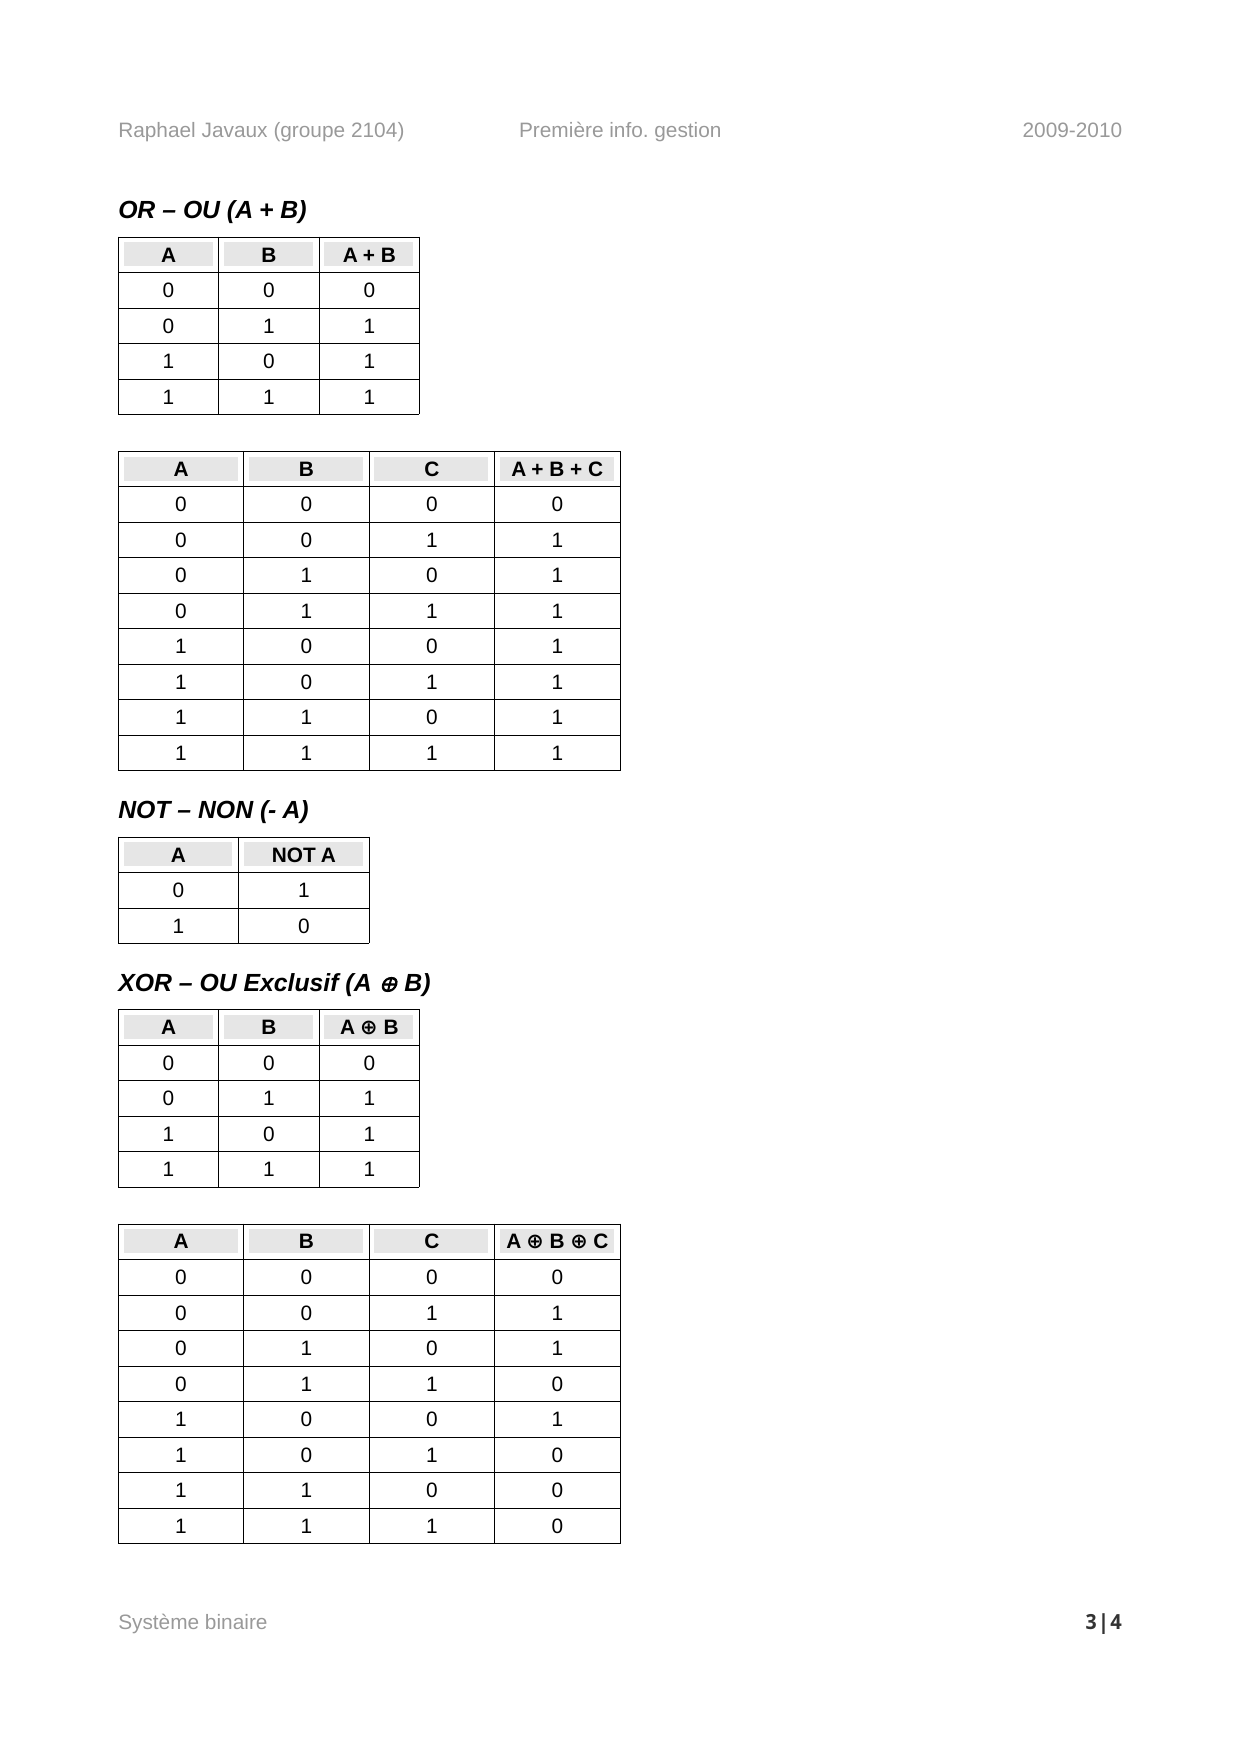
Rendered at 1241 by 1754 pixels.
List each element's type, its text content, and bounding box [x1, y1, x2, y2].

table_cell 1 [244, 1509, 369, 1543]
table_cell 1 [320, 1081, 419, 1116]
table_cell 1 [119, 1473, 243, 1508]
table_cell 1 [244, 700, 369, 735]
table_cell 1 [320, 1152, 419, 1187]
table_cell 0 [119, 523, 243, 557]
table_cell 0 [495, 1367, 620, 1401]
table_cell 0 [119, 487, 243, 522]
table_cell 0 [119, 873, 238, 908]
subtitle XOR – OU Exclusif (A ⊕ B) [118, 968, 1122, 997]
table_cell 1 [495, 665, 620, 699]
table_header A ⊕ B ⊕ C [495, 1225, 620, 1259]
table_cell 1 [244, 1473, 369, 1508]
table_cell 1 [370, 1438, 494, 1472]
table_cell 0 [244, 1260, 369, 1294]
table_cell 0 [219, 344, 319, 379]
table_cell 1 [219, 380, 319, 414]
table_cell 1 [320, 344, 419, 379]
table_cell 0 [219, 1046, 319, 1080]
table_header A [119, 452, 243, 486]
table_header C [370, 1225, 494, 1259]
table_cell 1 [119, 1509, 243, 1543]
table_cell 0 [119, 273, 218, 308]
table_cell 1 [119, 629, 243, 664]
table_cell 0 [370, 1402, 494, 1437]
table_cell 0 [495, 1260, 620, 1294]
table_header A [119, 1010, 218, 1045]
table_cell 0 [119, 1367, 243, 1401]
table_cell 1 [495, 736, 620, 770]
table_header A [119, 1225, 243, 1259]
table_cell 1 [370, 523, 494, 557]
table_cell 0 [370, 487, 494, 522]
table_cell 0 [495, 1438, 620, 1472]
table_cell 0 [495, 487, 620, 522]
table_cell 0 [244, 665, 369, 699]
table_header A + B [320, 238, 419, 272]
table_header A + B + C [495, 452, 620, 486]
table_header B [219, 1010, 319, 1045]
table_cell 0 [320, 273, 419, 308]
table_cell 1 [119, 736, 243, 770]
table_cell 0 [119, 594, 243, 628]
table_cell 1 [495, 523, 620, 557]
table_header B [244, 1225, 369, 1259]
table_cell 1 [119, 909, 238, 943]
table_cell 1 [495, 1296, 620, 1330]
table_cell 0 [219, 273, 319, 308]
table_cell 0 [244, 629, 369, 664]
table_cell 0 [119, 1046, 218, 1080]
table_cell 1 [495, 594, 620, 628]
table_cell 1 [244, 1367, 369, 1401]
table_header B [244, 452, 369, 486]
table_cell 1 [239, 873, 369, 908]
table_cell 0 [495, 1509, 620, 1543]
table_cell 1 [219, 1152, 319, 1187]
table_cell 0 [370, 700, 494, 735]
table_cell 0 [244, 1402, 369, 1437]
table_cell 0 [495, 1473, 620, 1508]
table_cell 0 [320, 1046, 419, 1080]
table_cell 0 [219, 1117, 319, 1151]
table_cell 1 [119, 344, 218, 379]
table_cell 1 [244, 1331, 369, 1366]
table_cell 1 [495, 629, 620, 664]
table_cell 0 [244, 1438, 369, 1472]
table_cell 1 [495, 1331, 620, 1366]
table_cell 1 [219, 309, 319, 343]
table_header NOT A [239, 838, 369, 872]
table_cell 1 [495, 700, 620, 735]
table_cell 0 [239, 909, 369, 943]
table_header B [219, 238, 319, 272]
table_cell 1 [320, 309, 419, 343]
table_cell 0 [370, 1331, 494, 1366]
subtitle NOT – NON (- A) [118, 796, 1122, 824]
table_cell 1 [119, 700, 243, 735]
table_cell 1 [370, 736, 494, 770]
table_cell 1 [320, 1117, 419, 1151]
table_cell 1 [370, 1296, 494, 1330]
table_cell 1 [119, 1402, 243, 1437]
table_cell 1 [244, 594, 369, 628]
table_cell 1 [119, 380, 218, 414]
table_cell 0 [244, 523, 369, 557]
table_cell 1 [119, 1117, 218, 1151]
table_cell 1 [370, 1509, 494, 1543]
table_cell 0 [119, 309, 218, 343]
table_cell 1 [244, 736, 369, 770]
table_cell 1 [320, 380, 419, 414]
table_cell 1 [119, 1438, 243, 1472]
table_cell 1 [495, 558, 620, 593]
table_cell 1 [219, 1081, 319, 1116]
table_cell 1 [244, 558, 369, 593]
table_cell 0 [370, 1260, 494, 1294]
table_cell 1 [119, 1152, 218, 1187]
table_cell 1 [370, 1367, 494, 1401]
table_cell 1 [370, 594, 494, 628]
table_header A [119, 238, 218, 272]
table_header C [370, 452, 494, 486]
table_cell 0 [244, 487, 369, 522]
subtitle OR – OU (A + B) [118, 196, 1122, 224]
table_cell 0 [370, 558, 494, 593]
table_cell 1 [370, 665, 494, 699]
table_header A [119, 838, 238, 872]
table_cell 0 [370, 1473, 494, 1508]
table_cell 0 [119, 558, 243, 593]
table_header A ⊕ B [320, 1010, 419, 1045]
table_cell 1 [495, 1402, 620, 1437]
table_cell 0 [370, 629, 494, 664]
table_cell 0 [119, 1331, 243, 1366]
table_cell 1 [119, 665, 243, 699]
table_cell 0 [244, 1296, 369, 1330]
table_cell 0 [119, 1296, 243, 1330]
table_cell 0 [119, 1081, 218, 1116]
table_cell 0 [119, 1260, 243, 1294]
